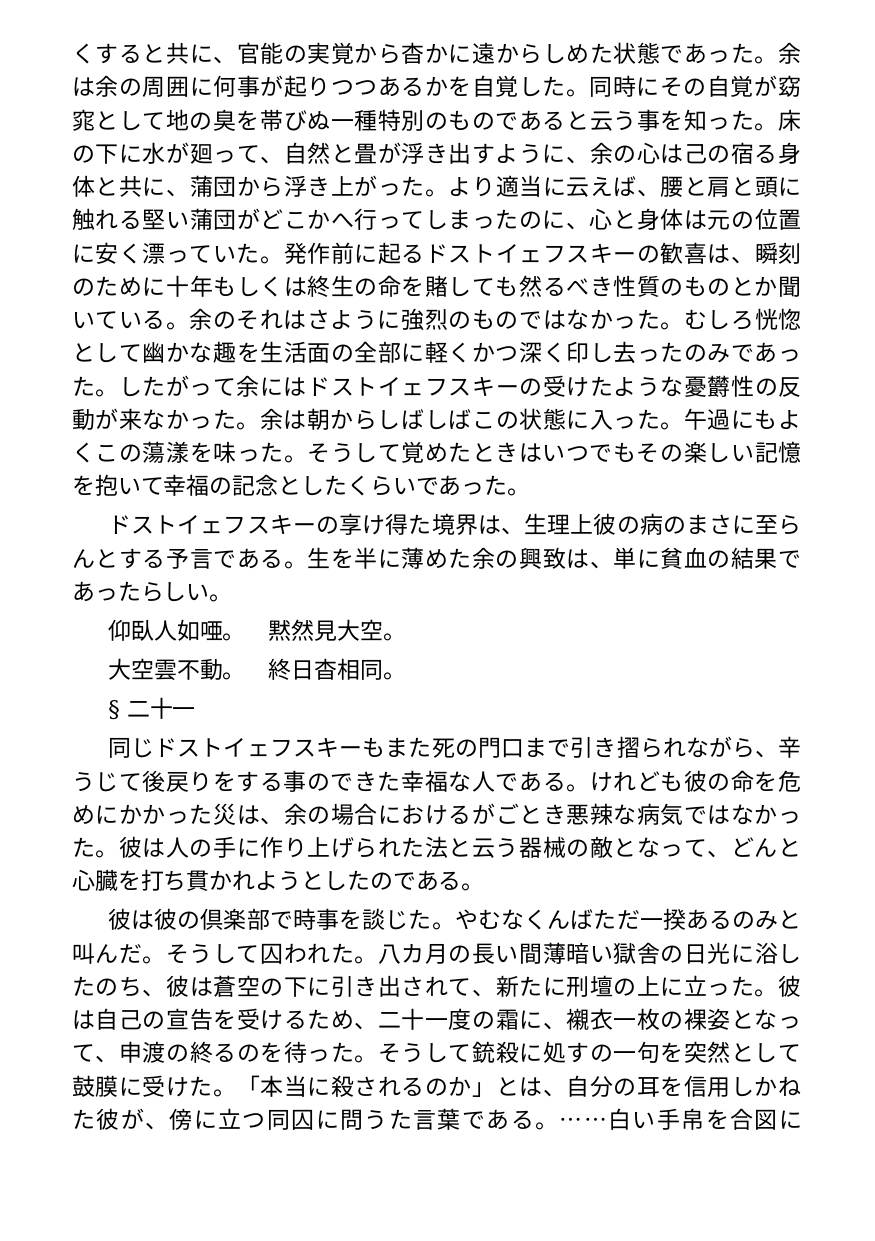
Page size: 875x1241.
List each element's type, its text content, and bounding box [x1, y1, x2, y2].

text 仰臥人如唖。 黙然見大空。 [72, 613, 802, 646]
text § 二十一 [72, 691, 802, 724]
text 大空雲不動。 終日杳相同。 [72, 652, 802, 685]
text 同じドストイェフスキーもまた死の門口まで引き摺られながら、辛うじて後戻りをする事のできた幸福な人である。けれども彼の命を危めにかかった災は、余の場合におけるがごとき悪辣な病気ではなかった。彼は人の手に作り上げられた法と云う器械の敵となって、どんと心臓を打ち貫かれようとしたのである。 [72, 730, 802, 896]
text くすると共に、官能の実覚から杳かに遠からしめた状態であった。余は余の周囲に何事が起りつつあるかを自覚した。同時にその自覚が窈窕として地の臭を帯びぬ一種特別のものであると云う事を知った。床の下に水が廻って、自然と畳が浮き出すように、余の心は己の宿る身体と共に、蒲団から浮き上がった。より適当に云えば、腰と肩と頭に触れる堅い蒲団がどこかへ行ってしまったのに、心と身体は元の位置に安く漂っていた。発作前に起るドストイェフスキーの歓喜は、瞬刻のために十年もしくは終生の命を賭しても然るべき性質のものとか聞いている。余のそれはさように強烈のものではなかった。むしろ恍惚として幽かな趣を生活面の全部に軽くかつ深く印し去ったのみであった。したがって余にはドストイェフスキーの受けたような憂欝性の反動が来なかった。余は朝からしばしばこの状態に入った。午過にもよくこの蕩漾を味った。そうして覚めたときはいつでもその楽しい記憶を抱いて幸福の記念としたくらいであった。 [72, 36, 802, 501]
text 彼は彼の倶楽部で時事を談じた。やむなくんばただ一揆あるのみと叫んだ。そうして囚われた。八カ月の長い間薄暗い獄舎の日光に浴したのち、彼は蒼空の下に引き出されて、新たに刑壇の上に立った。彼は自己の宣告を受けるため、二十一度の霜に、襯衣一枚の裸姿となって、申渡の終るのを待った。そうして銃殺に処すの一句を突然として鼓膜に受けた。「本当に殺されるのか」とは、自分の耳を信用しかねた彼が、傍に立つ同囚に問うた言葉である。……白い手帛を合図に [72, 902, 802, 1135]
text ドストイェフスキーの享け得た境界は、生理上彼の病のまさに至らんとする予言である。生を半に薄めた余の興致は、単に貧血の結果であったらしい。 [72, 507, 802, 607]
